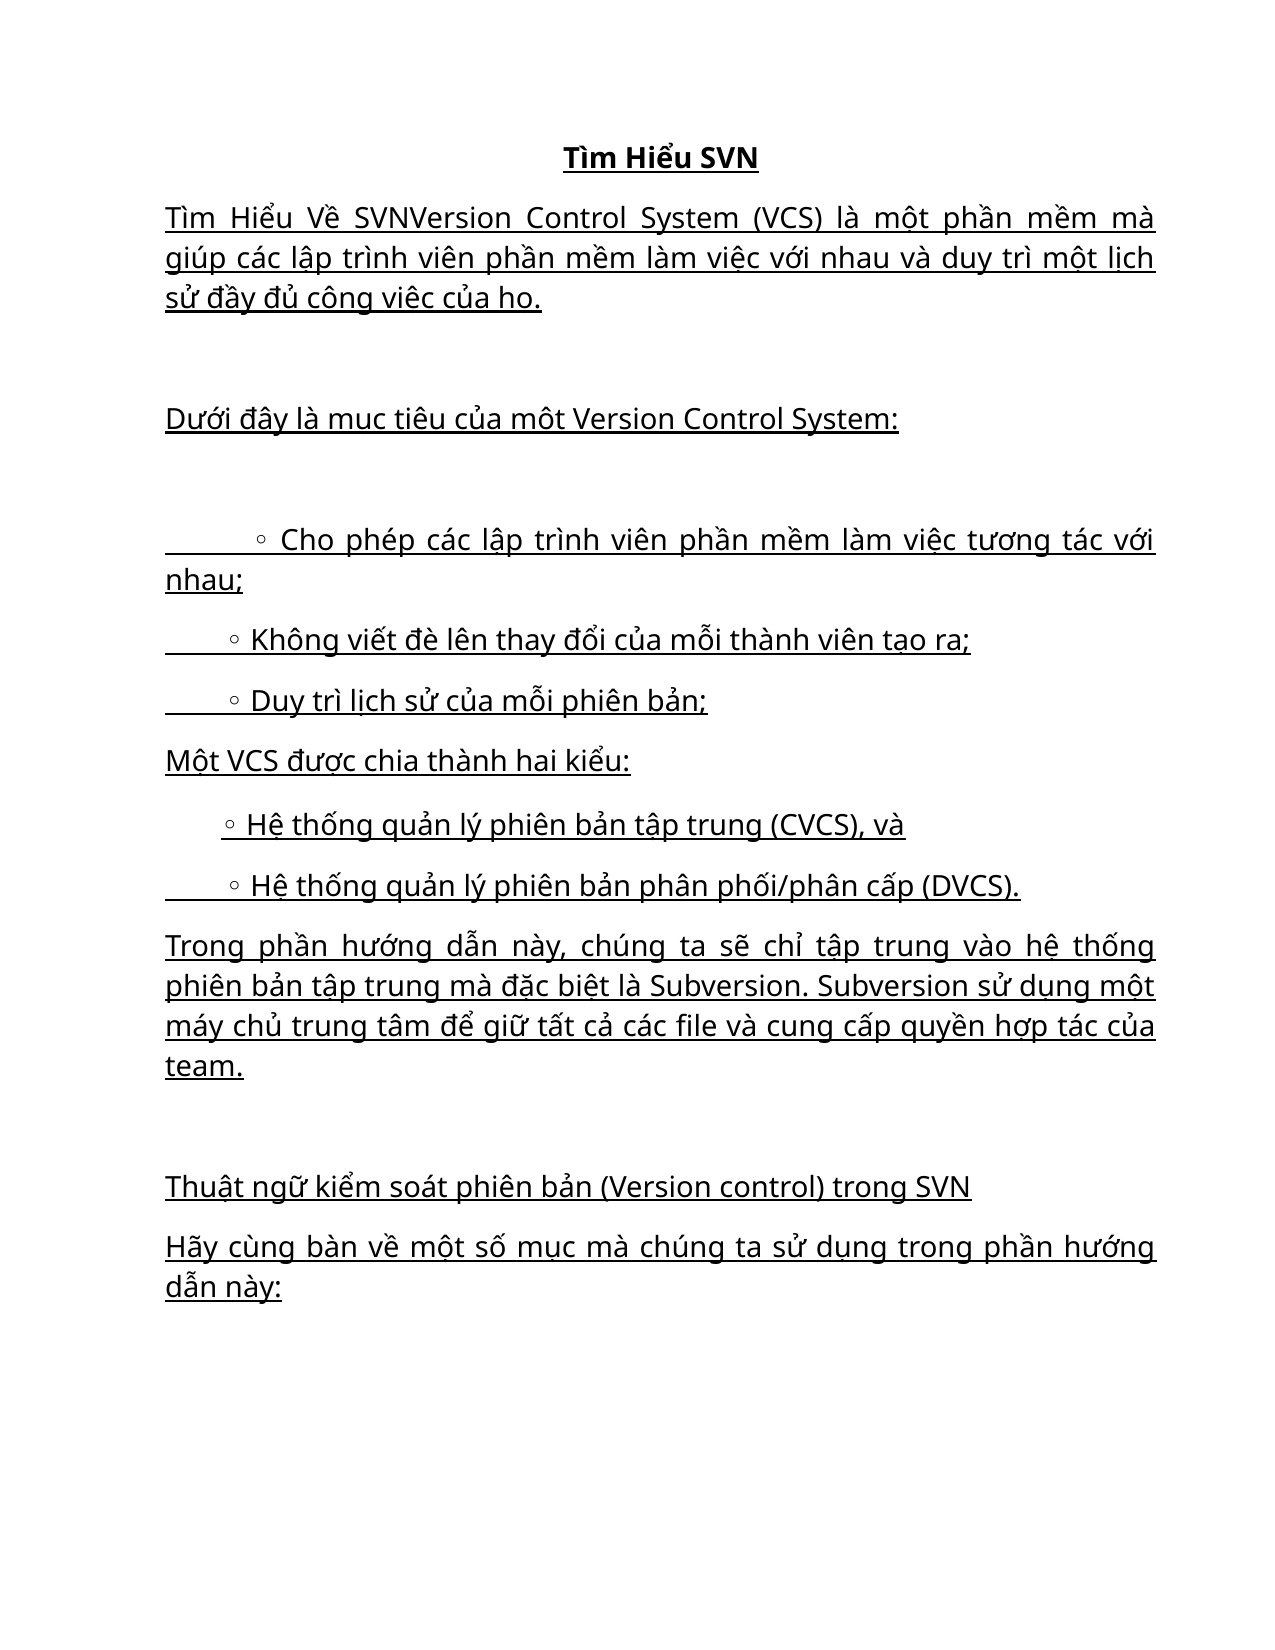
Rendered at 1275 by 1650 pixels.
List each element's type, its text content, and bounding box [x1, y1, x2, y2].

subtitle ◦ Cho phép các lập trình viên phần mềm làm việc tương tác với nhau; [165, 519, 1157, 598]
subtitle Hãy cùng bàn về một số mục mà chúng ta sử dụng trong phần hướng [165, 1226, 1157, 1260]
subtitle Trong phần hướng dẫn này, chúng ta sẽ chỉ tập trung vào hệ thống phiên bản tập trung mà đặc biệt là Subversion. Subversion sử dụng một máy chủ trung tâm để giữ tất cả các file và cung cấp quyền hợp tác của team. [165, 926, 1157, 1084]
subtitle Dưới đây là mục tiêu của một Version Control System: [165, 398, 1157, 438]
subtitle dẫn này: [165, 1262, 1157, 1306]
subtitle Tìm Hiểu SVN [165, 137, 1157, 177]
subtitle Tìm Hiểu Về SVNVersion Control System (VCS) là một phần mềm mà giúp các lập trình viên phần mềm làm việc với nhau và duy trì một lịch sử đầy đủ công việc của họ. [165, 198, 1157, 317]
subtitle ◦ Hệ thống quản lý phiên bản phân phối/phân cấp (DVCS). [165, 865, 1157, 905]
subtitle ◦ Không viết đè lên thay đổi của mỗi thành viên tạo ra; [165, 619, 1157, 659]
subtitle ◦ Duy trì lịch sử của mỗi phiên bản; [165, 680, 1157, 719]
subtitle ◦ Hệ thống quản lý phiên bản tập trung (CVCS), và [165, 801, 1157, 844]
subtitle Một VCS được chia thành hai kiểu: [165, 740, 1157, 780]
subtitle Thuật ngữ kiểm soát phiên bản (Version control) trong SVN [165, 1166, 1157, 1206]
